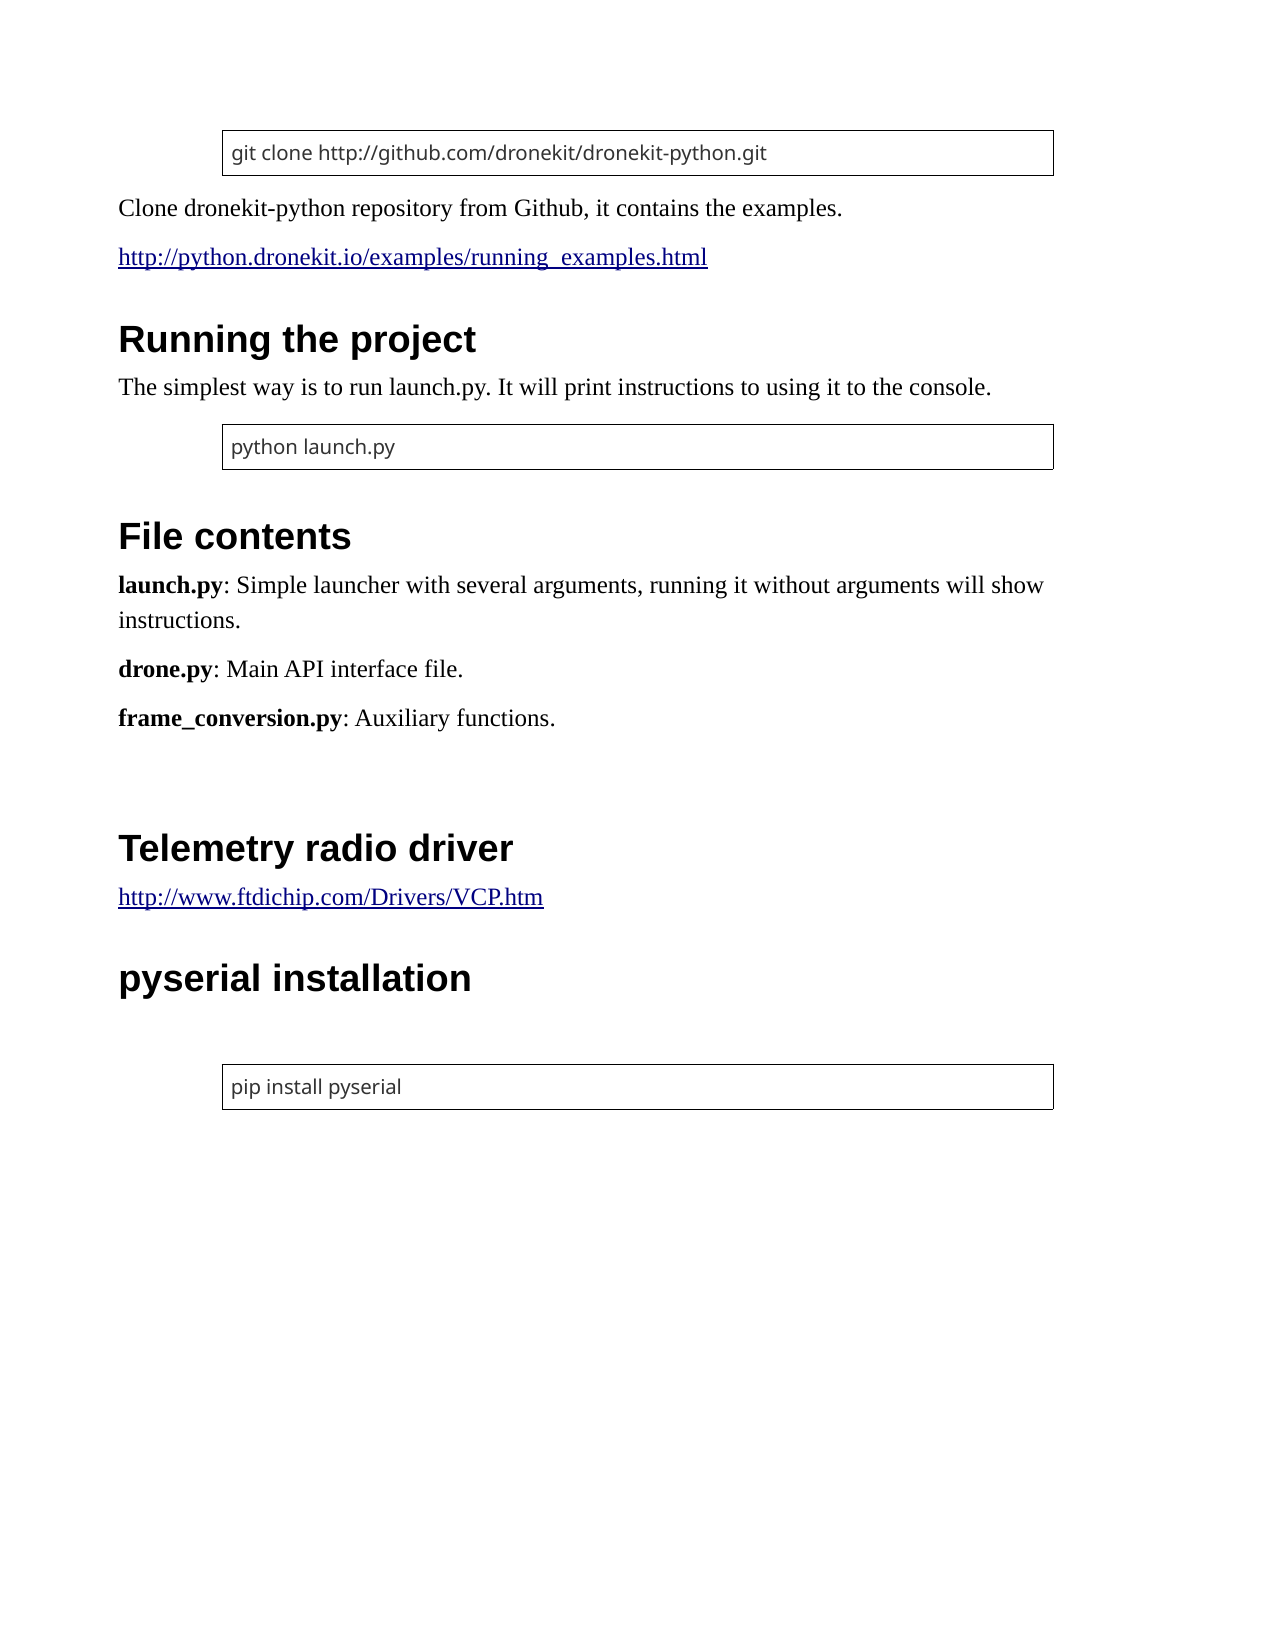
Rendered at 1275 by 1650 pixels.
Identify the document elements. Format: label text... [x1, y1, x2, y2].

text frame_conversion.py: Auxiliary functions. [118, 703, 1157, 732]
text pip install pyserial [231, 1072, 1044, 1100]
subtitle Telemetry radio driver [118, 826, 1157, 870]
text The simplest way is to run launch.py. It will print instructions to using it to the console. [118, 372, 1157, 401]
subtitle pyserial installation [118, 956, 1157, 1000]
text git clone http://github.com/dronekit/dronekit-python.git [231, 139, 1044, 167]
subtitle File contents [118, 447, 1157, 558]
text [223, 425, 1053, 469]
text python launch.py [231, 432, 1044, 460]
subtitle Running the project [118, 316, 1157, 360]
text drone.py: Main API interface file. [118, 654, 1157, 683]
text http://python.dronekit.io/examples/running_examples.html [118, 242, 1157, 271]
text http://www.ftdichip.com/Drivers/VCP.htm [118, 882, 1157, 911]
text launch.py: Simple launcher with several arguments, running it without arguments will show instructions. [118, 570, 1157, 633]
text Clone dronekit-python repository from Github, it contains the examples. [118, 118, 1157, 222]
